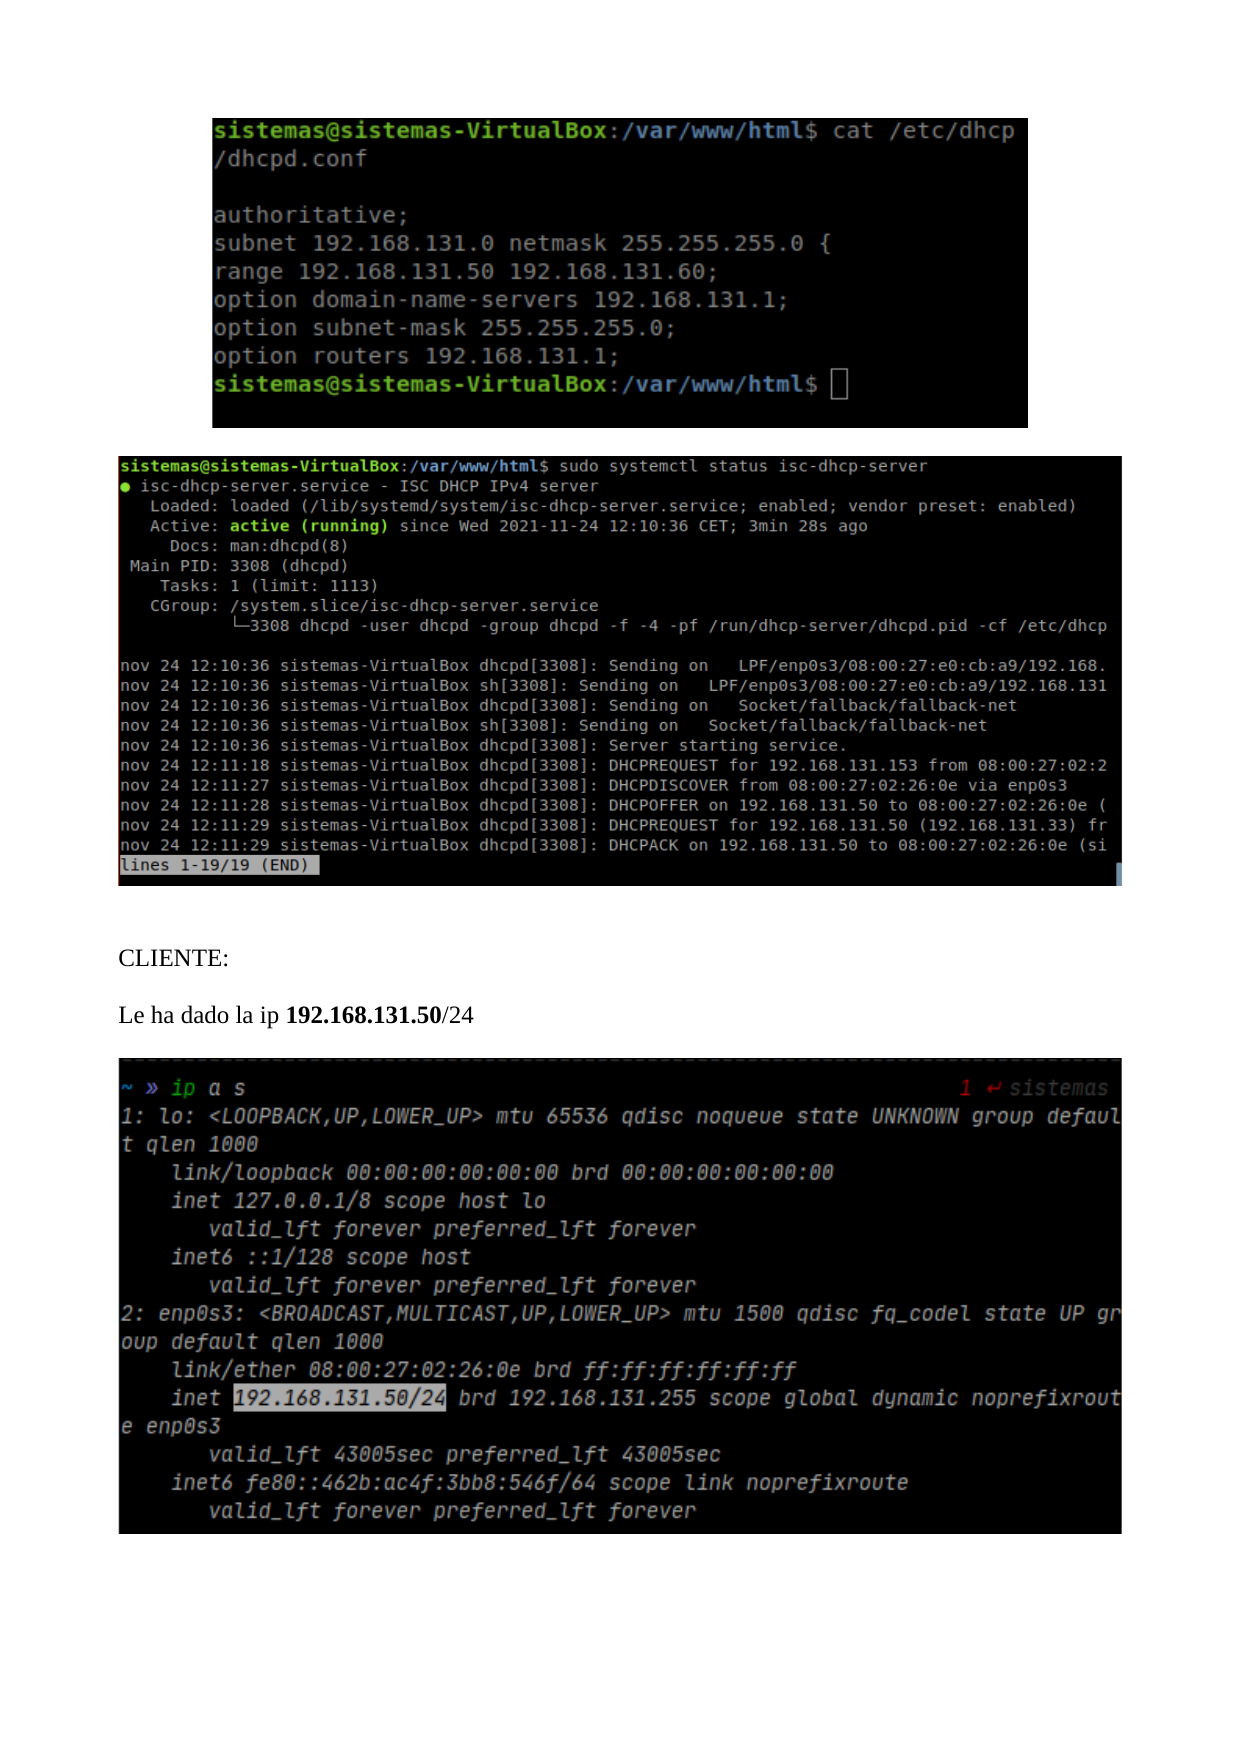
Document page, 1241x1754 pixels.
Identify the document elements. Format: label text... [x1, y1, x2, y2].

text Le ha dado la ip 192.168.131.50/24 [118, 1001, 1122, 1029]
picture [118, 1058, 1122, 1534]
picture [212, 118, 1028, 428]
text CLIENTE: [118, 943, 1122, 972]
picture [118, 456, 1123, 886]
